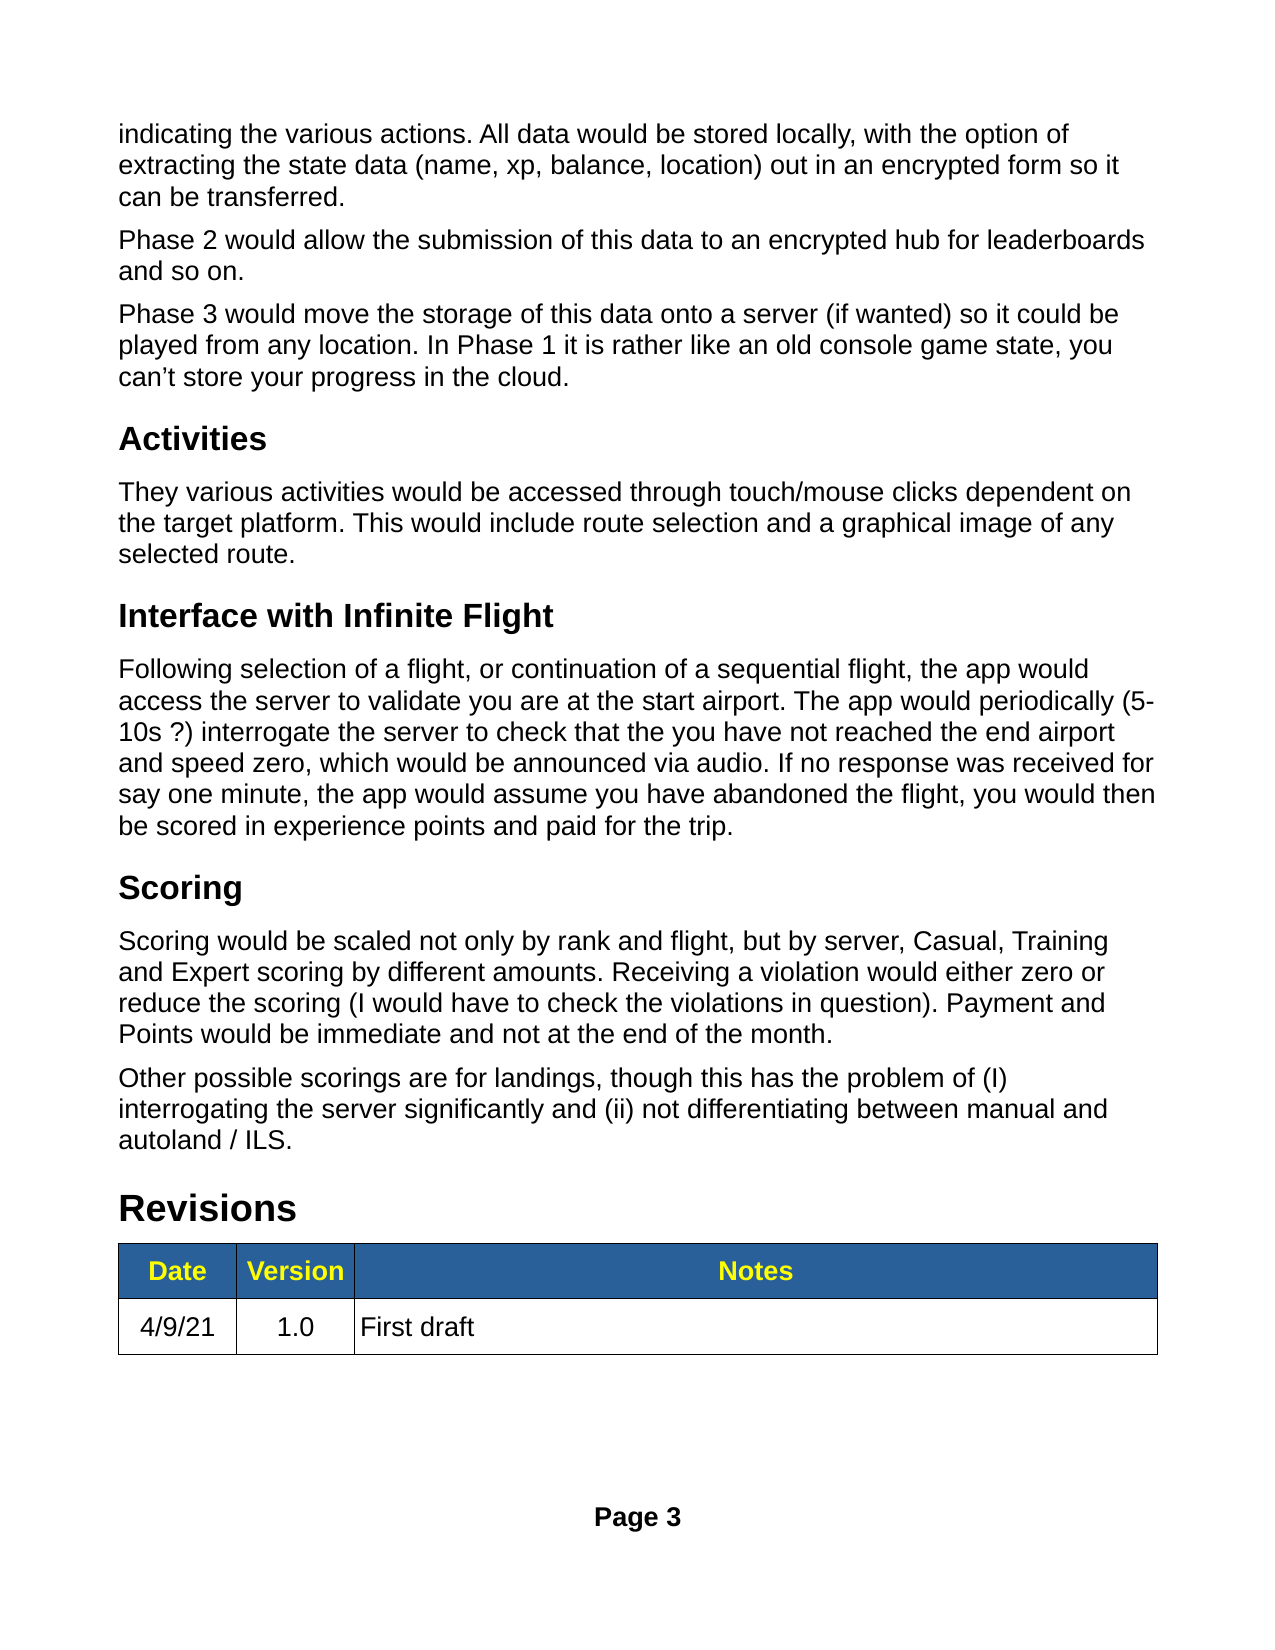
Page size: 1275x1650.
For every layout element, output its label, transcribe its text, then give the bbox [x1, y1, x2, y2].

subtitle Revisions [118, 1186, 1157, 1230]
text They various activities would be accessed through touch/mouse clicks dependent on the target platform. This would include route selection and a graphical image of any selected route. [118, 476, 1157, 569]
text Other possible scorings are for landings, though this has the problem of (I) interrogating the server significantly and (ii) not differentiating between manual and autoland / ILS. [118, 1062, 1157, 1155]
text Phase 2 would allow the submission of this data to an encrypted hub for leaderboards and so on. [118, 224, 1157, 286]
table_header Date [119, 1244, 236, 1298]
table_cell 4/9/21 [119, 1299, 236, 1354]
table_cell First draft [355, 1299, 1157, 1354]
text Following selection of a flight, or continuation of a sequential flight, the app would access the server to validate you are at the start airport. The app would periodically (5-10s ?) interrogate the server to check that the you have not reached the end airport and speed zero, which would be announced via audio. If no response was received for say one minute, the app would assume you have abandoned the flight, you would then be scored in experience points and paid for the trip. [118, 653, 1157, 841]
table_cell 1.0 [237, 1299, 354, 1354]
subtitle Activities [118, 419, 1157, 457]
text Phase 3 would move the storage of this data onto a server (if wanted) so it could be played from any location. In Phase 1 it is rather like an old console game state, you can’t store your progress in the cloud. [118, 298, 1157, 392]
table_header Version [237, 1244, 354, 1298]
text indicating the various actions. All data would be stored locally, with the option of extracting the state data (name, xp, balance, location) out in an encrypted form so it can be transferred. [118, 118, 1157, 212]
subtitle Interface with Infinite Flight [118, 596, 1157, 635]
subtitle Scoring [118, 868, 1157, 906]
text Scoring would be scaled not only by rank and flight, but by server, Casual, Training and Expert scoring by different amounts. Receiving a violation would either zero or reduce the scoring (I would have to check the violations in question). Payment and Points would be immediate and not at the end of the month. [118, 925, 1157, 1050]
table_header Notes [355, 1244, 1157, 1298]
